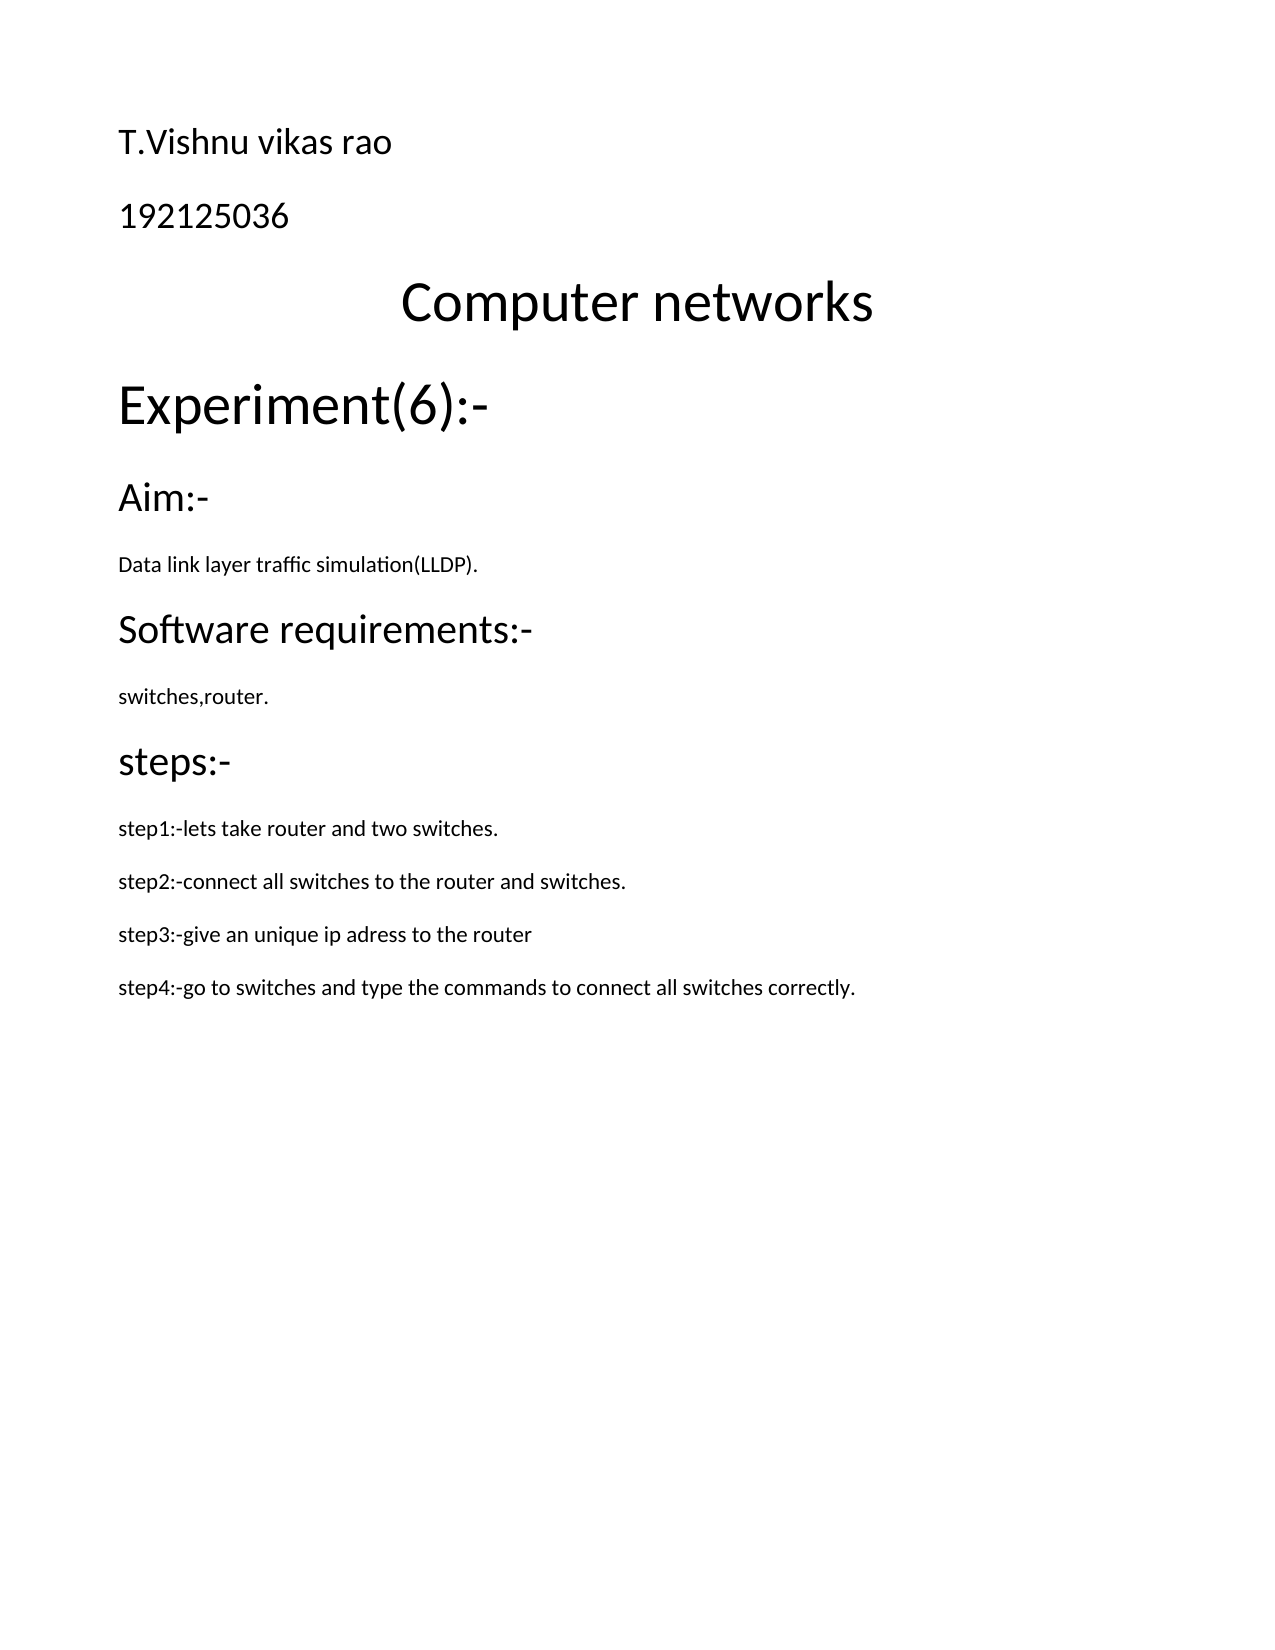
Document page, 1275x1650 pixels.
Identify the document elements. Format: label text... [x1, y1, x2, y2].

text Aim:- [118, 471, 1157, 521]
text 192125036 [118, 192, 1157, 237]
text T.Vishnu vikas rao [118, 118, 1157, 164]
text step4:-go to switches and type the commands to connect all switches correctly. [118, 973, 1157, 1002]
text step1:-lets take router and two switches. [118, 814, 1157, 842]
text steps:- [118, 735, 1157, 786]
text step2:-connect all switches to the router and switches. [118, 867, 1157, 896]
text switches,router. [118, 682, 1157, 710]
text Experiment(6):- [118, 368, 1157, 439]
text step3:-give an unique ip adress to the router [118, 921, 1157, 948]
text Software requirements:- [118, 603, 1157, 654]
text Data link layer traffic simulation(LLDP). [118, 550, 1157, 578]
text Computer networks [118, 265, 1157, 336]
